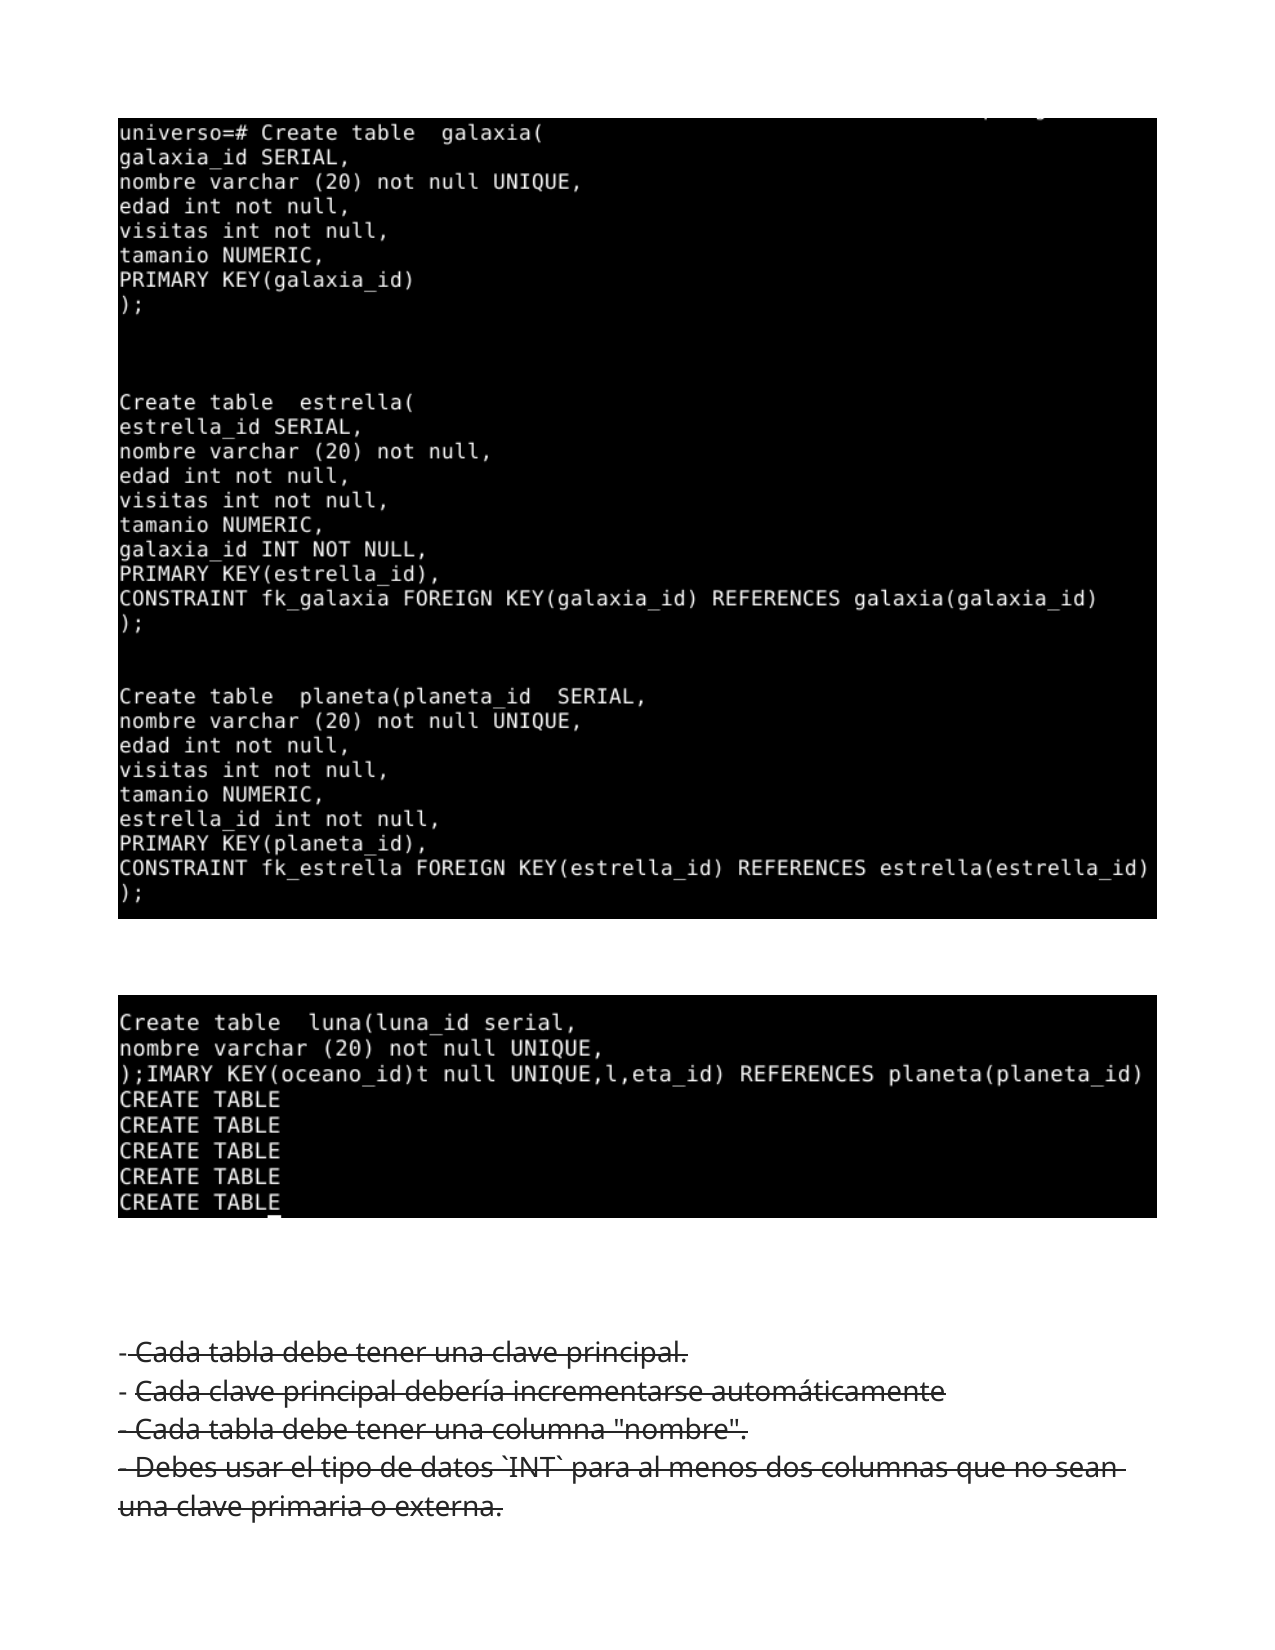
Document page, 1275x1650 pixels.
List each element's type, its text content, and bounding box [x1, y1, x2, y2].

text - Cada tabla debe tener una clave principal. [118, 1333, 1157, 1371]
text - Debes usar el tipo de datos `INT` para al menos dos columnas que no sean una clave primaria o externa. [118, 1448, 1157, 1524]
picture [118, 995, 1157, 1218]
text - Cada tabla debe tener una columna "nombre". [118, 1409, 1157, 1448]
text - Cada clave principal debería incrementarse automáticamente [118, 1371, 1157, 1409]
picture [118, 118, 1157, 919]
